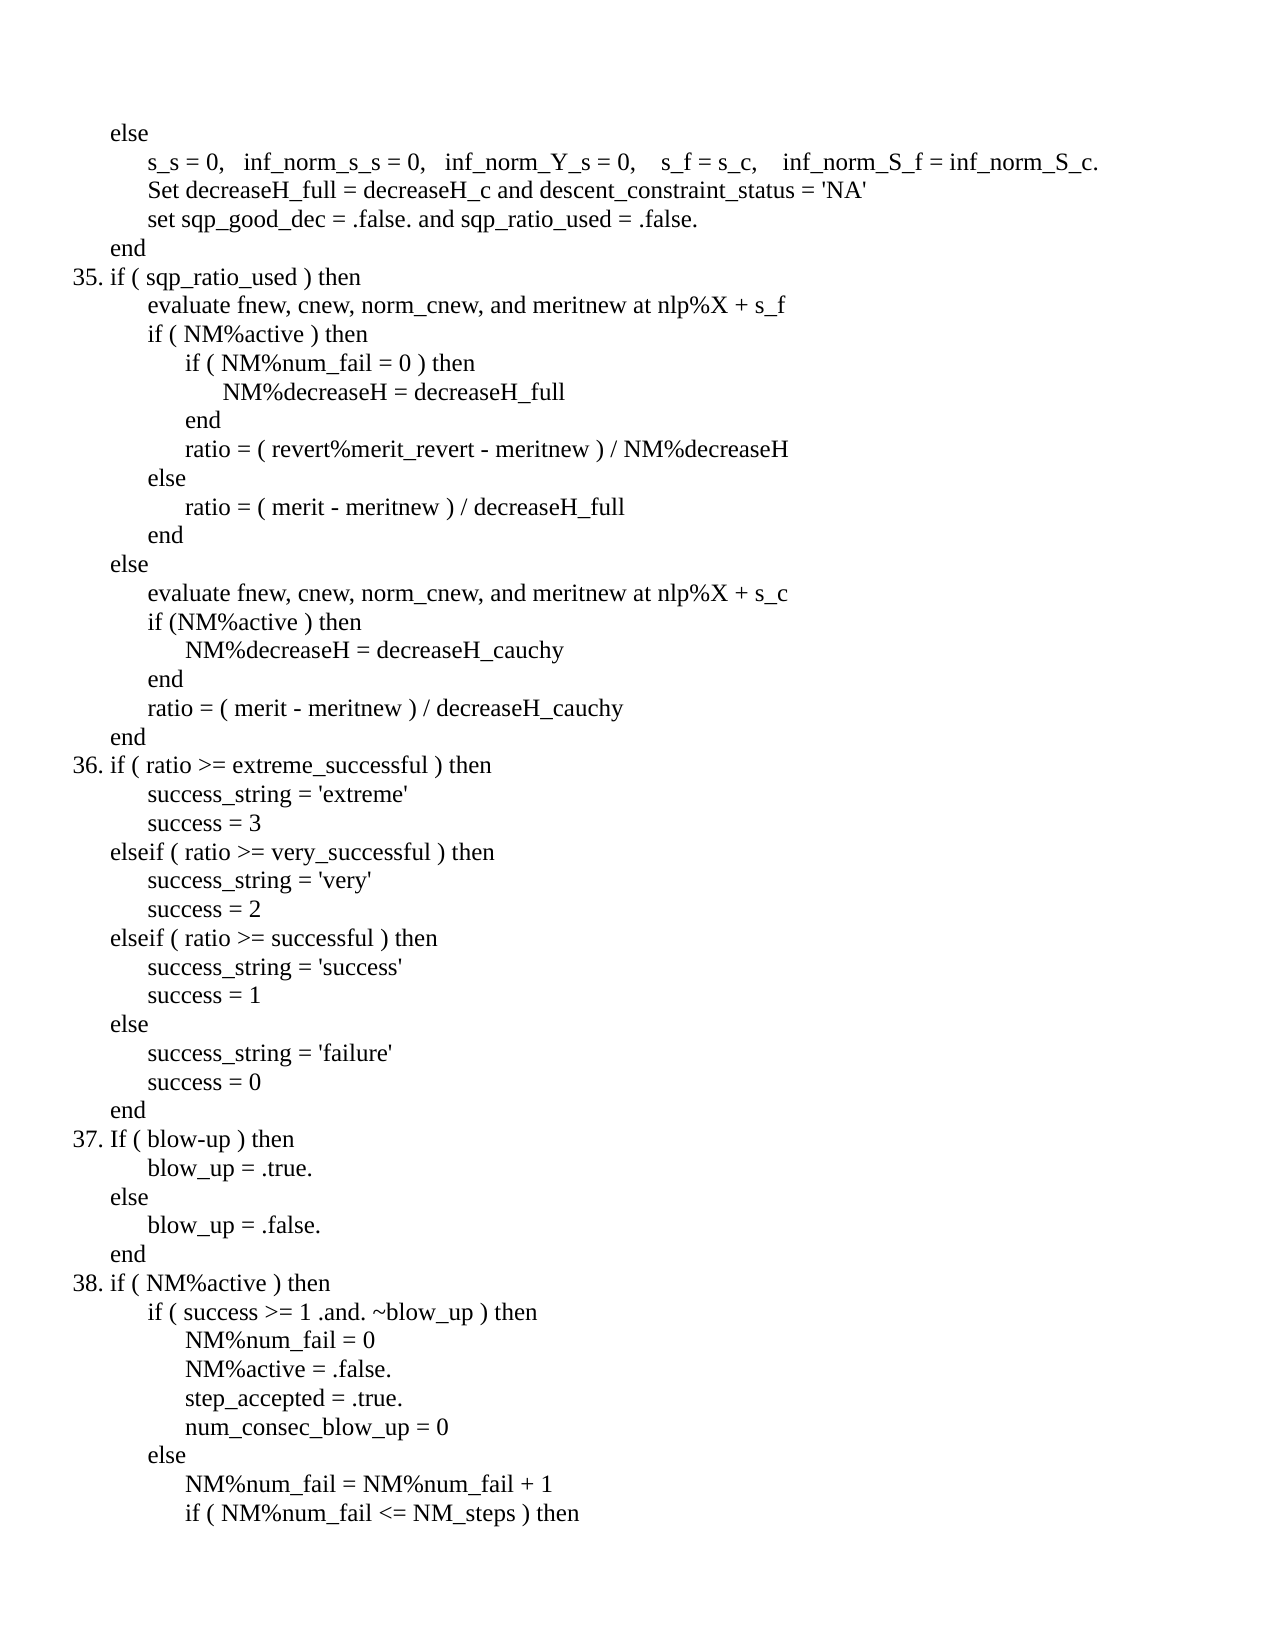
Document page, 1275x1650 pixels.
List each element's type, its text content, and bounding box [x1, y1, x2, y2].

list end [72, 1239, 1200, 1268]
list if ( NM%active ) then [110, 319, 1200, 348]
list else [72, 118, 1200, 147]
list evaluate fnew, cnew, norm_cnew, and meritnew at nlp%X + s_c [110, 578, 1200, 607]
list success = 3 [110, 808, 1200, 837]
list elseif ( ratio >= very_successful ) then [72, 837, 1200, 866]
list NM%num_fail = NM%num_fail + 1 [147, 1469, 1200, 1498]
list if ( NM%active ) then [72, 1268, 1200, 1297]
list success = 2 [110, 894, 1200, 923]
list if ( success >= 1 .and. ~blow_up ) then [110, 1297, 1200, 1326]
list success = 0 [110, 1067, 1200, 1096]
list else [72, 1009, 1200, 1038]
list if ( NM%num_fail <= NM_steps ) then [147, 1498, 1200, 1527]
list blow_up = .false. [110, 1211, 1200, 1239]
list end [72, 233, 1200, 262]
list ratio = ( revert%merit_revert - meritnew ) / NM%decreaseH [147, 434, 1200, 463]
list NM%decreaseH = decreaseH_cauchy [147, 636, 1200, 664]
list ratio = ( merit - meritnew ) / decreaseH_full [147, 492, 1200, 521]
list NM%num_fail = 0 [147, 1326, 1200, 1354]
list success_string = 'very' [110, 866, 1200, 894]
list Set decreaseH_full = decreaseH_c and descent_constraint_status = 'NA' [110, 176, 1200, 204]
list end [72, 722, 1200, 751]
list if (NM%active ) then [110, 607, 1200, 636]
list s_s = 0, inf_norm_s_s = 0, inf_norm_Y_s = 0, s_f = s_c, inf_norm_S_f = inf_norm_S_c. [110, 147, 1200, 176]
list else [72, 549, 1200, 578]
list set sqp_good_dec = .false. and sqp_ratio_used = .false. [110, 204, 1200, 233]
list elseif ( ratio >= successful ) then [72, 923, 1200, 952]
list if ( sqp_ratio_used ) then [72, 262, 1200, 291]
list end [72, 1096, 1200, 1124]
list NM%active = .false. [147, 1354, 1200, 1383]
list evaluate fnew, cnew, norm_cnew, and meritnew at nlp%X + s_f [110, 291, 1200, 319]
list num_consec_blow_up = 0 [147, 1412, 1200, 1441]
list end [147, 406, 1200, 434]
list NM%decreaseH = decreaseH_full [185, 377, 1200, 406]
list success = 1 [110, 981, 1200, 1009]
list success_string = 'extreme' [110, 779, 1200, 808]
list if ( NM%num_fail = 0 ) then [147, 348, 1200, 377]
list else [110, 463, 1200, 492]
list If ( blow-up ) then [72, 1124, 1200, 1153]
list step_accepted = .true. [147, 1383, 1200, 1412]
list ratio = ( merit - meritnew ) / decreaseH_cauchy [110, 693, 1200, 722]
list blow_up = .true. [110, 1153, 1200, 1182]
list end [110, 664, 1200, 693]
list success_string = 'success' [110, 952, 1200, 981]
list else [72, 1182, 1200, 1211]
list success_string = 'failure' [110, 1038, 1200, 1067]
list end [110, 521, 1200, 549]
list else [110, 1441, 1200, 1469]
list if ( ratio >= extreme_successful ) then [72, 751, 1200, 779]
